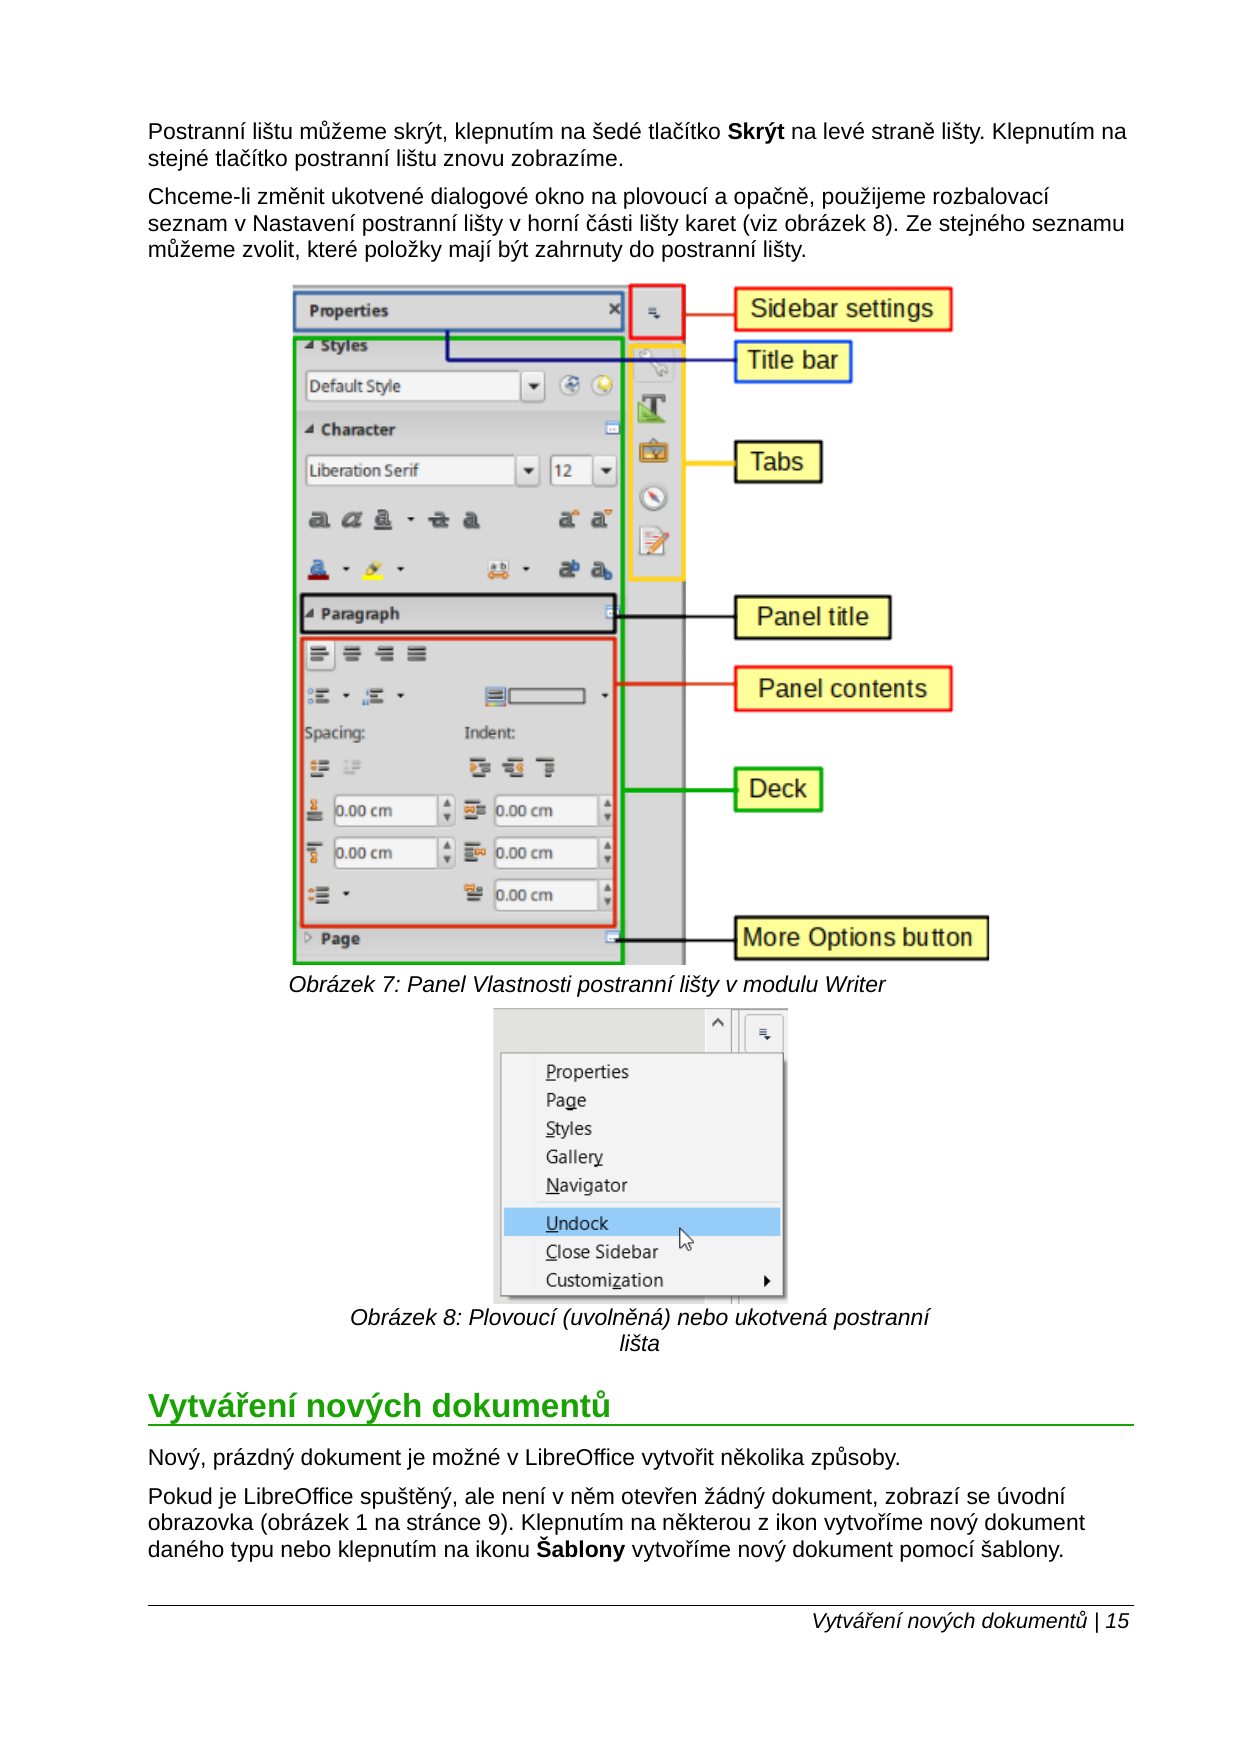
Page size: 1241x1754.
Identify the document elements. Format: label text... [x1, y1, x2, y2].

text Postranní lištu můžeme skrýt, klepnutím na šedé tlačítko Skrýt na levé straně lišty. Klepnutím na stejné tlačítko postranní lištu znovu zobrazíme. [148, 118, 1134, 171]
text Chceme-li změnit ukotvené dialogové okno na plovoucí a opačně, použijeme rozbalovací seznam v Nastavení postranní lišty v horní části lišty karet (viz obrázek 8). Ze stejného seznamu můžeme zvolit, které položky mají být zahrnuty do postranní lišty. [148, 183, 1134, 262]
text Nový, prázdný dokument je možné v LibreOffice vytvořit několika způsoby. [148, 1444, 1134, 1471]
text Obrázek 8: Plovoucí (uvolněná) nebo ukotvená postranní lišta [349, 1009, 933, 1356]
subtitle Vytváření nových dokumentů [148, 1386, 1134, 1424]
picture [493, 1008, 789, 1304]
picture [292, 283, 990, 965]
text Pokud je LibreOffice spuštěný, ale není v něm otevřen žádný dokument, zobrazí se úvodní obrazovka (obrázek 1 na stránce 8). Klepnutím na některou z ikon vytvoříme nový dokument daného typu nebo klepnutím na ikonu Šablony vytvoříme nový dokument pomocí šablony. [148, 1483, 1134, 1562]
text Obrázek 7: Panel Vlastnosti postranní lišty v modulu Writer [288, 283, 993, 997]
